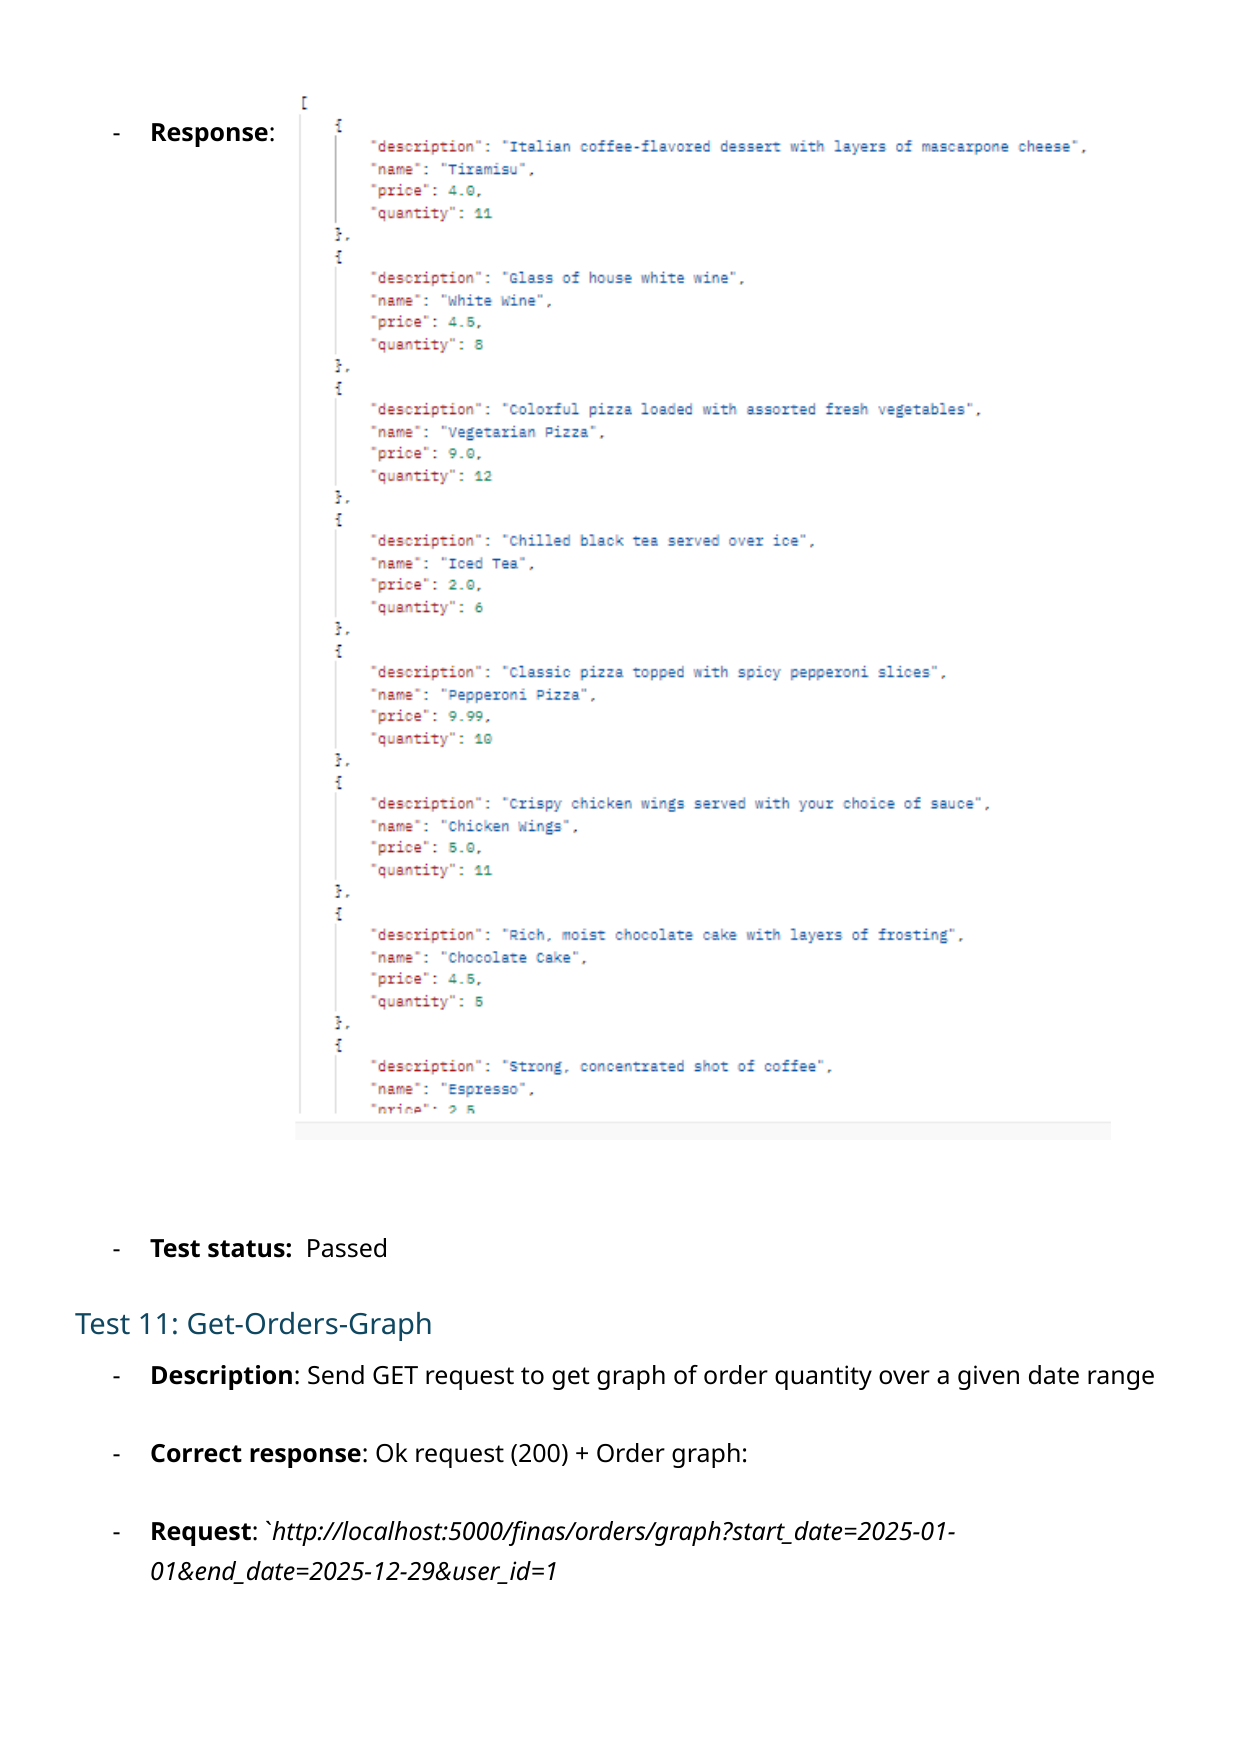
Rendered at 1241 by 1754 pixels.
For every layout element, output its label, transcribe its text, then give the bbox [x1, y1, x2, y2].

list Test status: Passed [112, 1231, 1165, 1265]
list [1111, 114, 1165, 148]
list Correct response: Ok request (200) + Order graph: [112, 1436, 1165, 1470]
list Request: `http://localhost:5000/finas/orders/graph?start_date=2025-01-01&end_date=2025-12-29&user_id=1 [112, 1514, 1165, 1587]
subtitle Test 11: Get-Orders-Graph [75, 1303, 1165, 1343]
list Description: Send GET request to get graph of order quantity over a given date range [112, 1357, 1165, 1391]
list Response: [112, 114, 295, 148]
